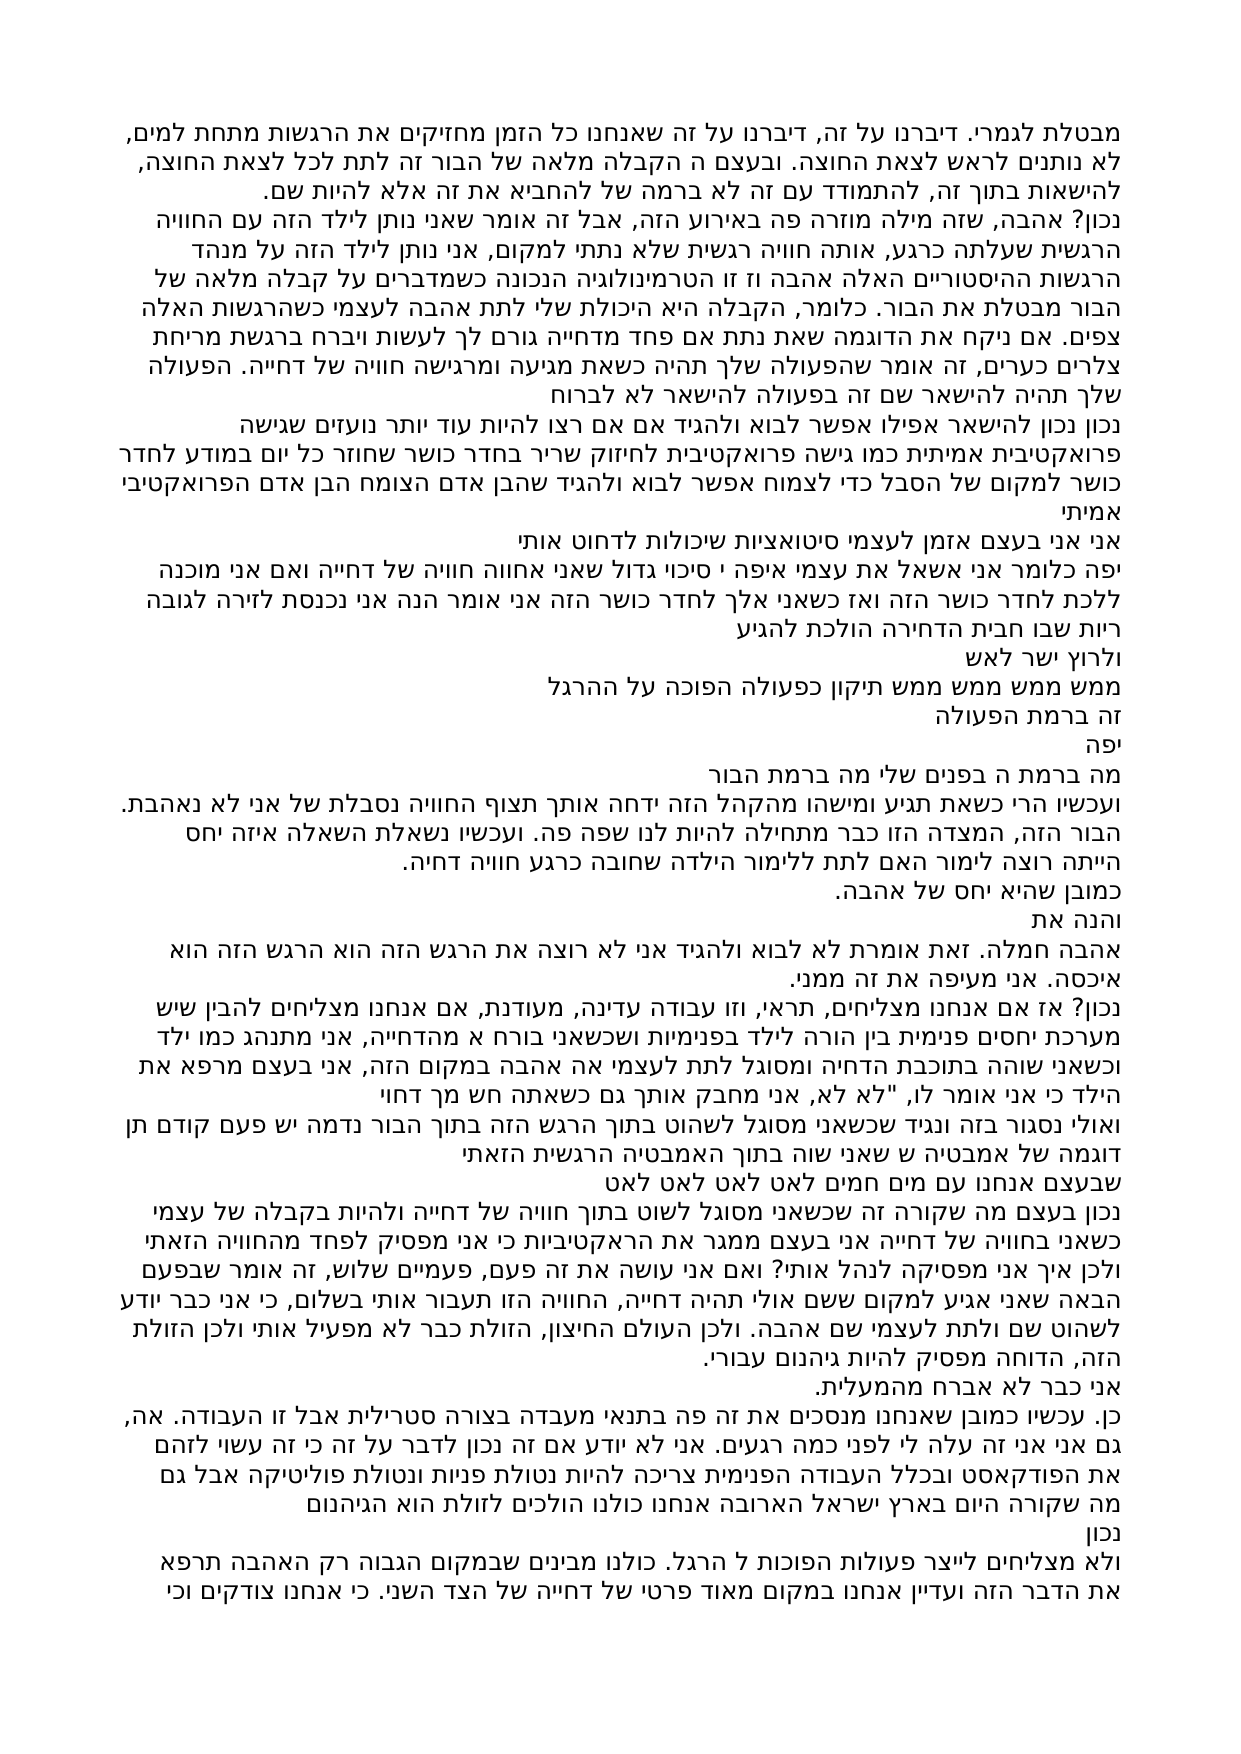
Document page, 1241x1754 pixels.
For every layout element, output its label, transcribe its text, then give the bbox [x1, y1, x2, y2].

text ואולי נסגור בזה ונגיד שכשאני מסוגל לשהוט בתוך הרגש הזה בתוך הבור נדמה יש פעם קודם תן דוגמה של אמבטיה ש שאני שוה בתוך האמבטיה הרגשית הזאתי [118, 1110, 1122, 1168]
text ממש ממש ממש ממש תיקון כפעולה הפוכה על ההרגל [118, 672, 1122, 701]
text יפה כלומר אני אשאל את עצמי איפה י סיכוי גדול שאני אחווה חוויה של דחייה ואם אני מוכנה ללכת לחדר כושר הזה ואז כשאני אלך לחדר כושר הזה אני אומר הנה אני נכנסת לזירה לגובה ריות שבו חבית הדחירה הולכת להגיע [118, 556, 1122, 643]
text נכון בעצם מה שקורה זה שכשאני מסוגל לשוט בתוך חוויה של דחייה ולהיות בקבלה של עצמי כשאני בחוויה של דחייה אני בעצם ממגר את הראקטיביות כי אני מפסיק לפחד מהחוויה הזאתי ולכן איך אני מפסיקה לנהל אותי? ואם אני עושה את זה פעם, פעמיים שלוש, זה אומר שבפעם הבאה שאני אגיע למקום ששם אולי תהיה דחייה, החוויה הזו תעבור אותי בשלום, כי אני כבר יודע לשהוט שם ולתת לעצמי שם אהבה. ולכן העולם החיצון, הזולת כבר לא מפעיל אותי ולכן הזולת הזה, הדוחה מפסיק להיות גיהנום עבורי. [118, 1197, 1122, 1372]
text כן. עכשיו כמובן שאנחנו מנסכים את זה פה בתנאי מעבדה בצורה סטרילית אבל זו העבודה. אה, גם אני אני זה עלה לי לפני כמה רגעים. אני לא יודע אם זה נכון לדבר על זה כי זה עשוי לזהם את הפודקאסט ובכלל העבודה הפנימית צריכה להיות נטולת פניות ונטולת פוליטיקה אבל גם מה שקורה היום בארץ ישראל הארובה אנחנו כולנו הולכים לזולת הוא הגיהנום [118, 1401, 1122, 1518]
text שבעצם אנחנו עם מים חמים לאט לאט לאט לאט [118, 1168, 1122, 1197]
text כמובן שהיא יחס של אהבה. [118, 876, 1122, 906]
text אהבה חמלה. זאת אומרת לא לבוא ולהגיד אני לא רוצה את הרגש הזה הוא הרגש הזה הוא איכסה. אני מעיפה את זה ממני. [118, 935, 1122, 993]
text ועכשיו הרי כשאת תגיע ומישהו מהקהל הזה ידחה אותך תצוף החוויה נסבלת של אני לא נאהבת. הבור הזה, המצדה הזו כבר מתחילה להיות לנו שפה פה. ועכשיו נשאלת השאלה איזה יחס הייתה רוצה לימור האם לתת ללימור הילדה שחובה כרגע חוויה דחיה. [118, 789, 1122, 876]
text מה ברמת ה בפנים שלי מה ברמת הבור [118, 760, 1122, 789]
text ולא מצליחים לייצר פעולות הפוכות ל הרגל. כולנו מבינים שבמקום הגבוה רק האהבה תרפא את הדבר הזה ועדיין אנחנו במקום מאוד פרטי של דחייה של הצד השני. כי אנחנו צודקים וכי [118, 1547, 1122, 1606]
text והנה את [118, 906, 1122, 935]
text מבטלת לגמרי. דיברנו על זה, דיברנו על זה שאנחנו כל הזמן מחזיקים את הרגשות מתחת למים, לא נותנים לראש לצאת החוצה. ובעצם ה הקבלה מלאה של הבור זה לתת לכל לצאת החוצה, להישאות בתוך זה, להתמודד עם זה לא ברמה של להחביא את זה אלא להיות שם. [118, 118, 1122, 206]
text זה ברמת הפעולה [118, 701, 1122, 731]
text אני אני בעצם אזמן לעצמי סיטואציות שיכולות לדחוט אותי [118, 526, 1122, 556]
text נכון? אהבה, שזה מילה מוזרה פה באירוע הזה, אבל זה אומר שאני נותן לילד הזה עם החוויה הרגשית שעלתה כרגע, אותה חוויה רגשית שלא נתתי למקום, אני נותן לילד הזה על מנהד הרגשות ההיסטוריים האלה אהבה וז זו הטרמינולוגיה הנכונה כשמדברים על קבלה מלאה של הבור מבטלת את הבור. כלומר, הקבלה היא היכולת שלי לתת אהבה לעצמי כשהרגשות האלה צפים. אם ניקח את הדוגמה שאת נתת אם פחד מדחייה גורם לך לעשות ויברח ברגשת מריחת צלרים כערים, זה אומר שהפעולה שלך תהיה כשאת מגיעה ומרגישה חוויה של דחייה. הפעולה שלך תהיה להישאר שם זה בפעולה להישאר לא לברוח [118, 206, 1122, 410]
text נכון [118, 1518, 1122, 1547]
text יפה [118, 731, 1122, 760]
text נכון? אז אם אנחנו מצליחים, תראי, וזו עבודה עדינה, מעודנת, אם אנחנו מצליחים להבין שיש מערכת יחסים פנימית בין הורה לילד בפנימיות ושכשאני בורח א מהדחייה, אני מתנהג כמו ילד וכשאני שוהה בתוכבת הדחיה ומסוגל לתת לעצמי אה אהבה במקום הזה, אני בעצם מרפא את הילד כי אני אומר לו, "לא לא, אני מחבק אותך גם כשאתה חש מך דחוי [118, 993, 1122, 1110]
text ולרוץ ישר לאש [118, 643, 1122, 672]
text נכון נכון להישאר אפילו אפשר לבוא ולהגיד אם אם רצו להיות עוד יותר נועזים שגישה פרואקטיבית אמיתית כמו גישה פרואקטיבית לחיזוק שריר בחדר כושר שחוזר כל יום במודע לחדר כושר למקום של הסבל כדי לצמוח אפשר לבוא ולהגיד שהבן אדם הצומח הבן אדם הפרואקטיבי אמיתי [118, 410, 1122, 526]
text אני כבר לא אברח מהמעלית. [118, 1372, 1122, 1401]
